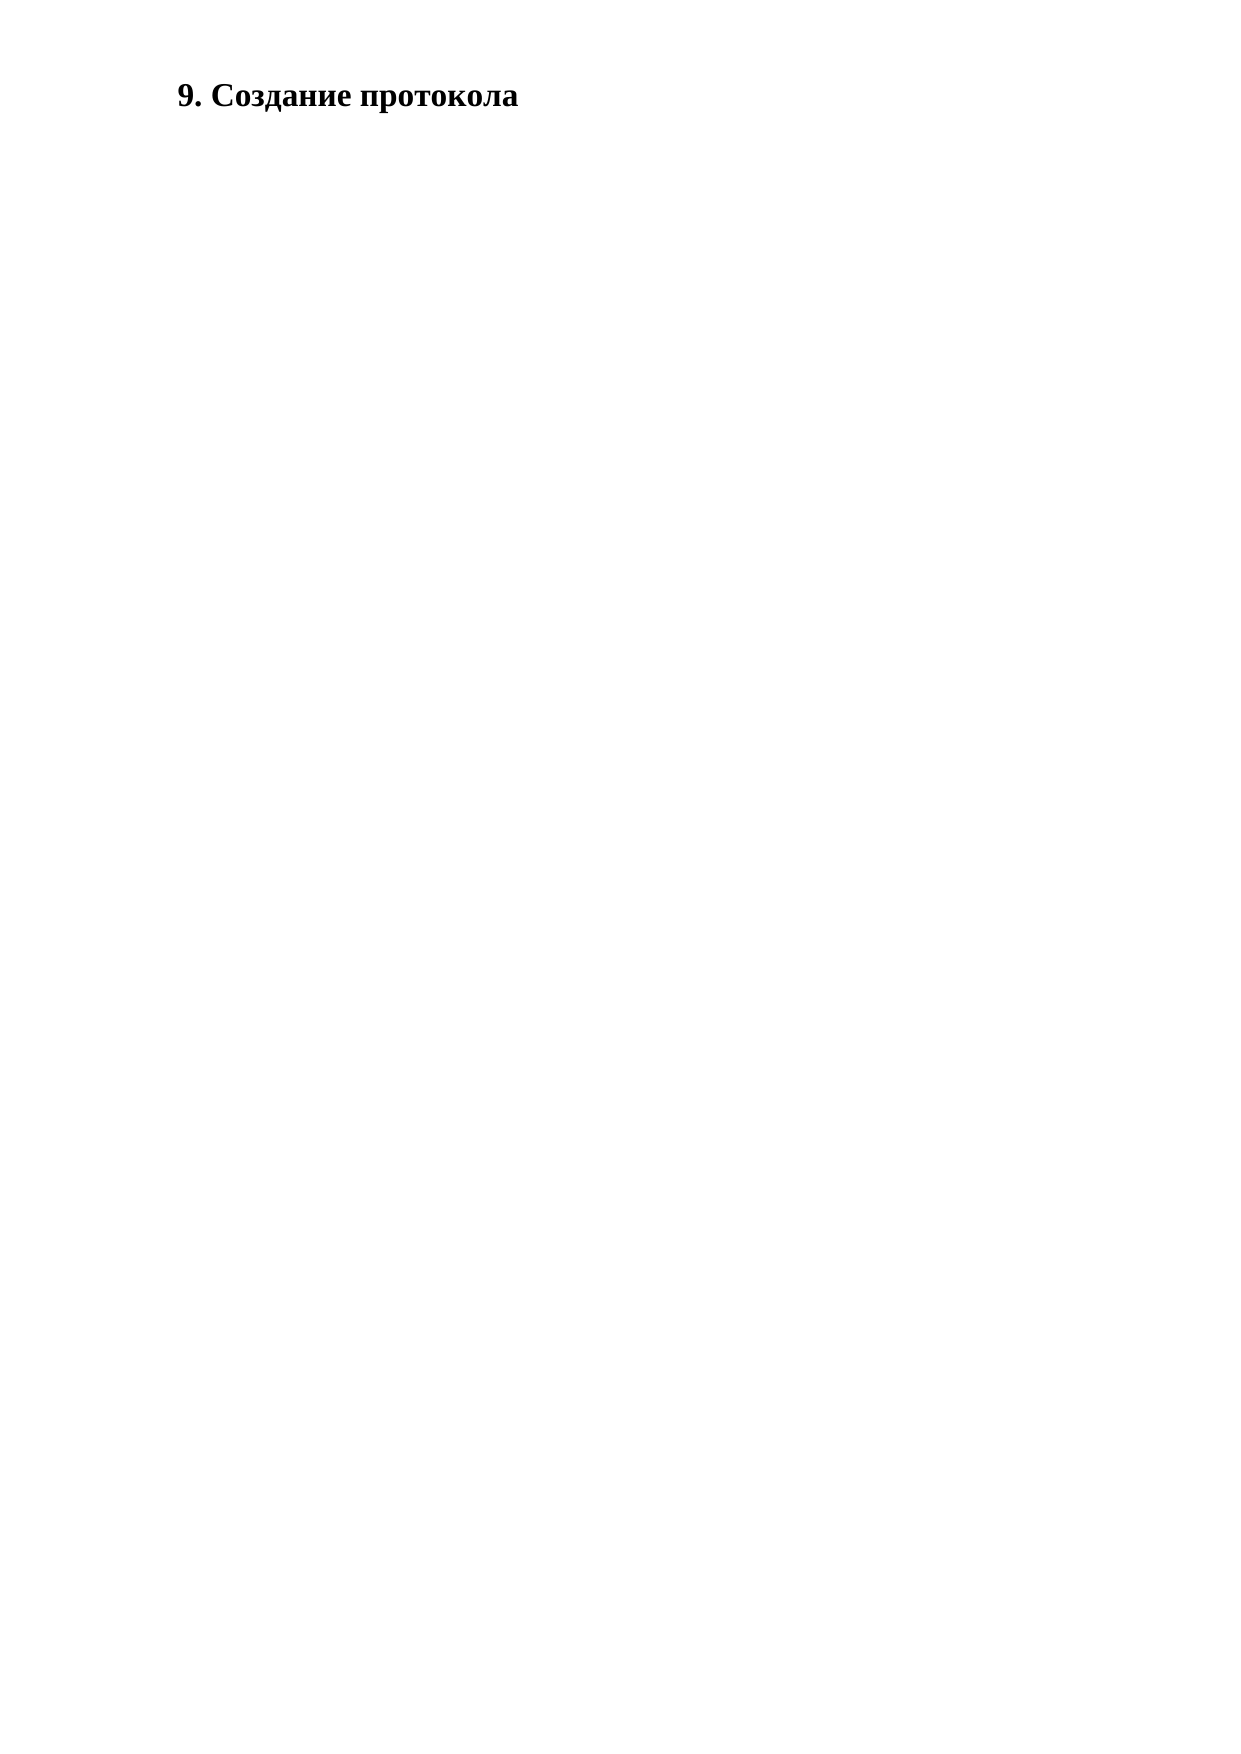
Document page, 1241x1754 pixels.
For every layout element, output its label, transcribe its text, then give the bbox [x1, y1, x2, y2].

text 9. Создание протокола [177, 75, 1152, 113]
